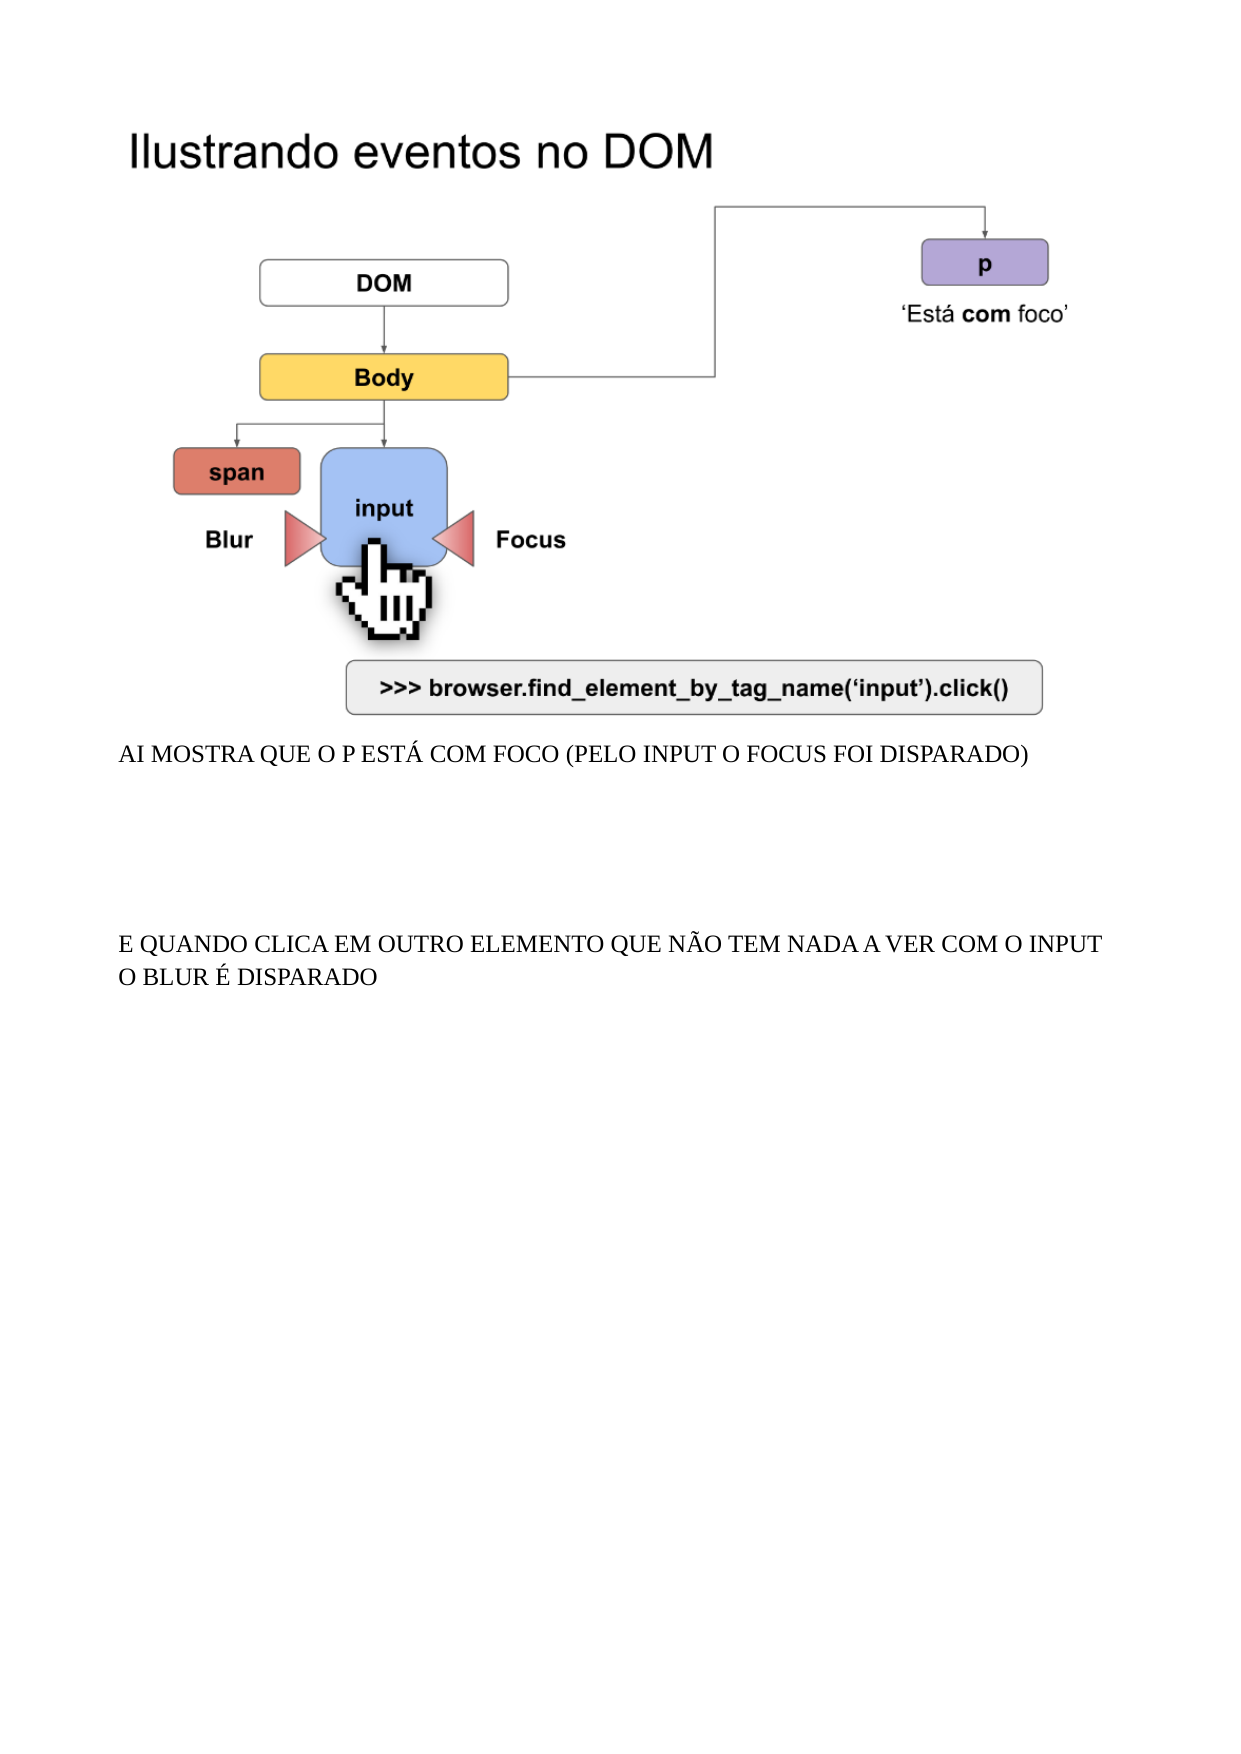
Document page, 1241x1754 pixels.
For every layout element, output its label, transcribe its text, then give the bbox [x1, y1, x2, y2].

picture [118, 118, 1123, 735]
text E QUANDO CLICA EM OUTRO ELEMENTO QUE NÃO TEM NADA A VER COM O INPUT O BLUR É DISPARADO [118, 929, 1122, 991]
text AI MOSTRA QUE O P ESTÁ COM FOCO (PELO INPUT O FOCUS FOI DISPARADO) [118, 735, 1122, 767]
